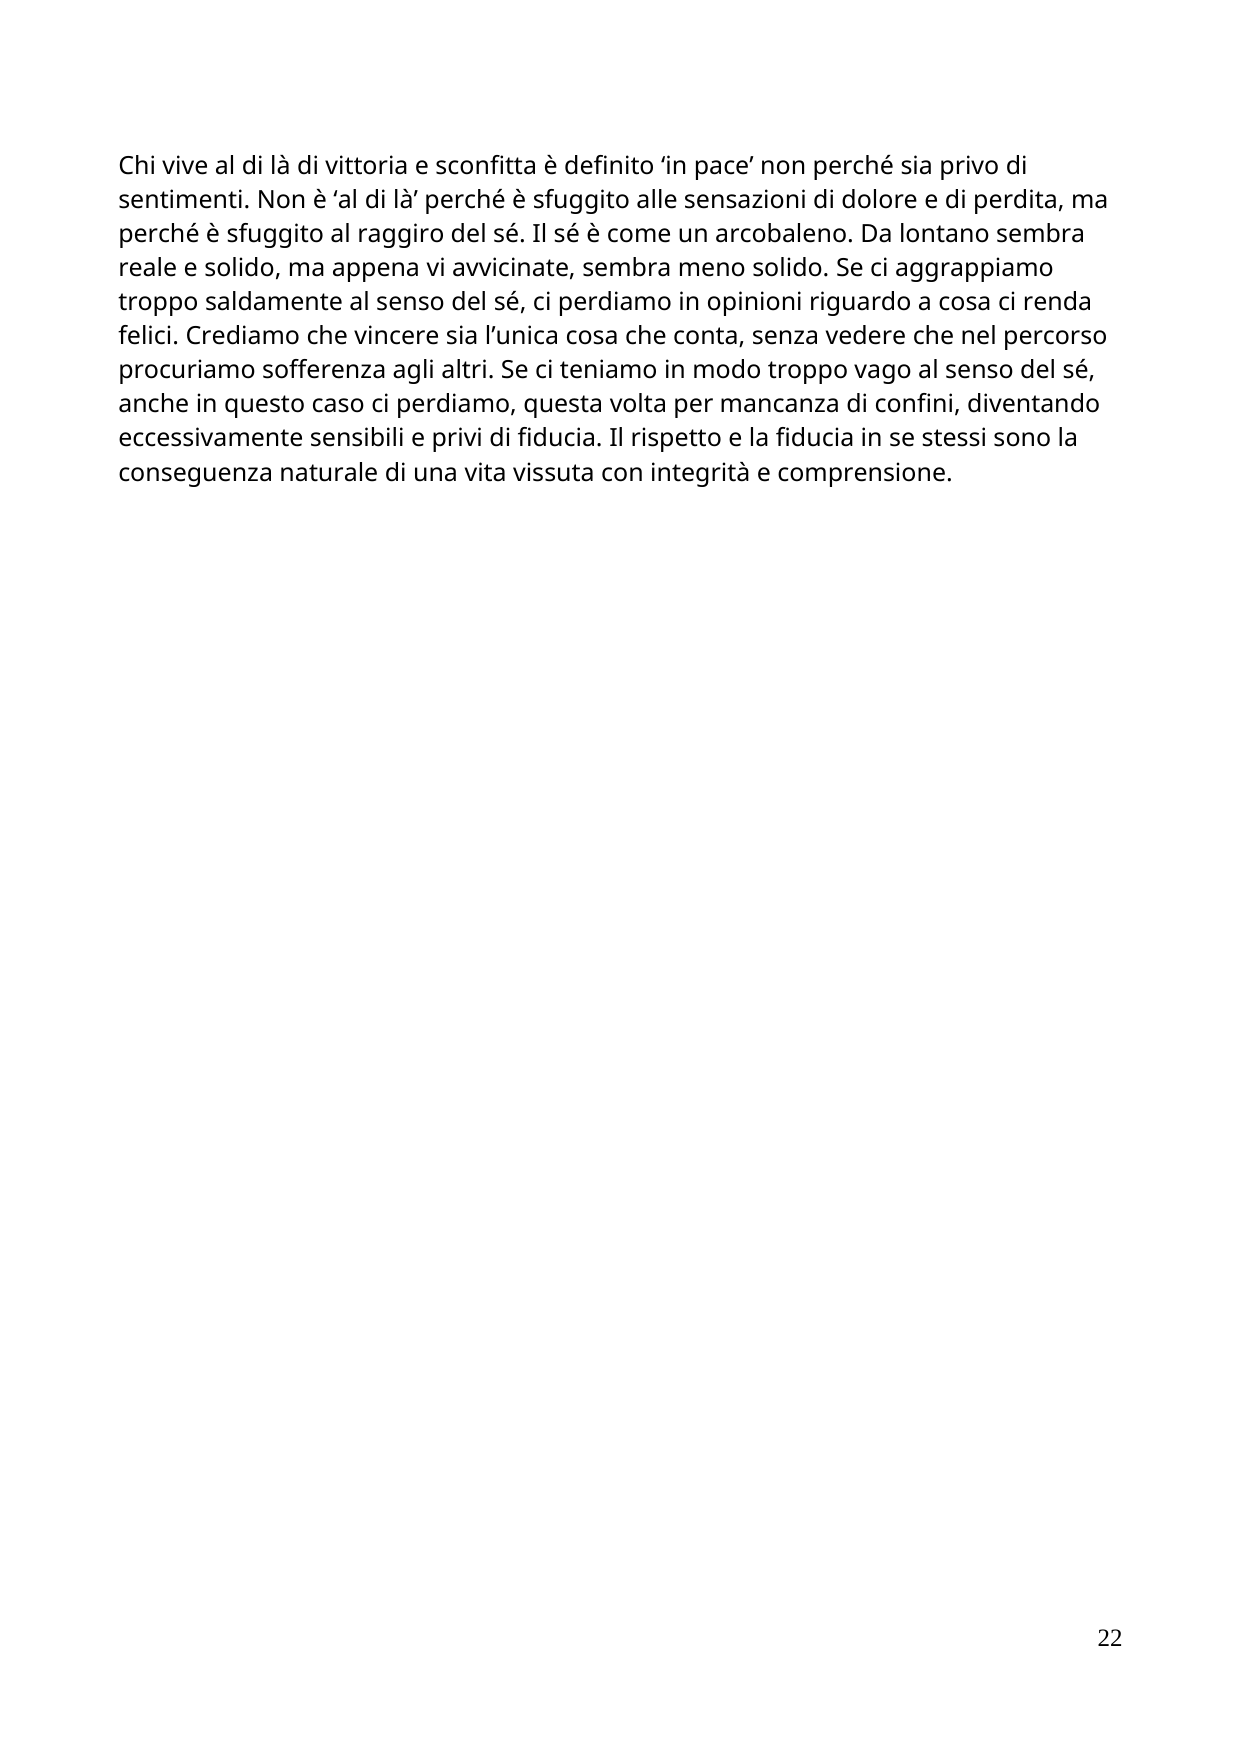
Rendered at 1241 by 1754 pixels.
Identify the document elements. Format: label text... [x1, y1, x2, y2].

text Chi vive al di là di vittoria e sconfitta è definito ‘in pace’ non perché sia privo di sentimenti. Non è ‘al di là’ perché è sfuggito alle sensazioni di dolore e di perdita, ma perché è sfuggito al raggiro del sé. Il sé è come un arcobaleno. Da lontano sembra reale e solido, ma appena vi avvicinate, sembra meno solido. Se ci aggrappiamo troppo saldamente al senso del sé, ci perdiamo in opinioni riguardo a cosa ci renda felici. Crediamo che vincere sia l’unica cosa che conta, senza vedere che nel percorso procuriamo sofferenza agli altri. Se ci teniamo in modo troppo vago al senso del sé, anche in questo caso ci perdiamo, questa volta per mancanza di confini, diventando eccessivamente sensibili e privi di fiducia. Il rispetto e la fiducia in se stessi sono la conseguenza naturale di una vita vissuta con integrità e comprensione. [118, 148, 1122, 488]
